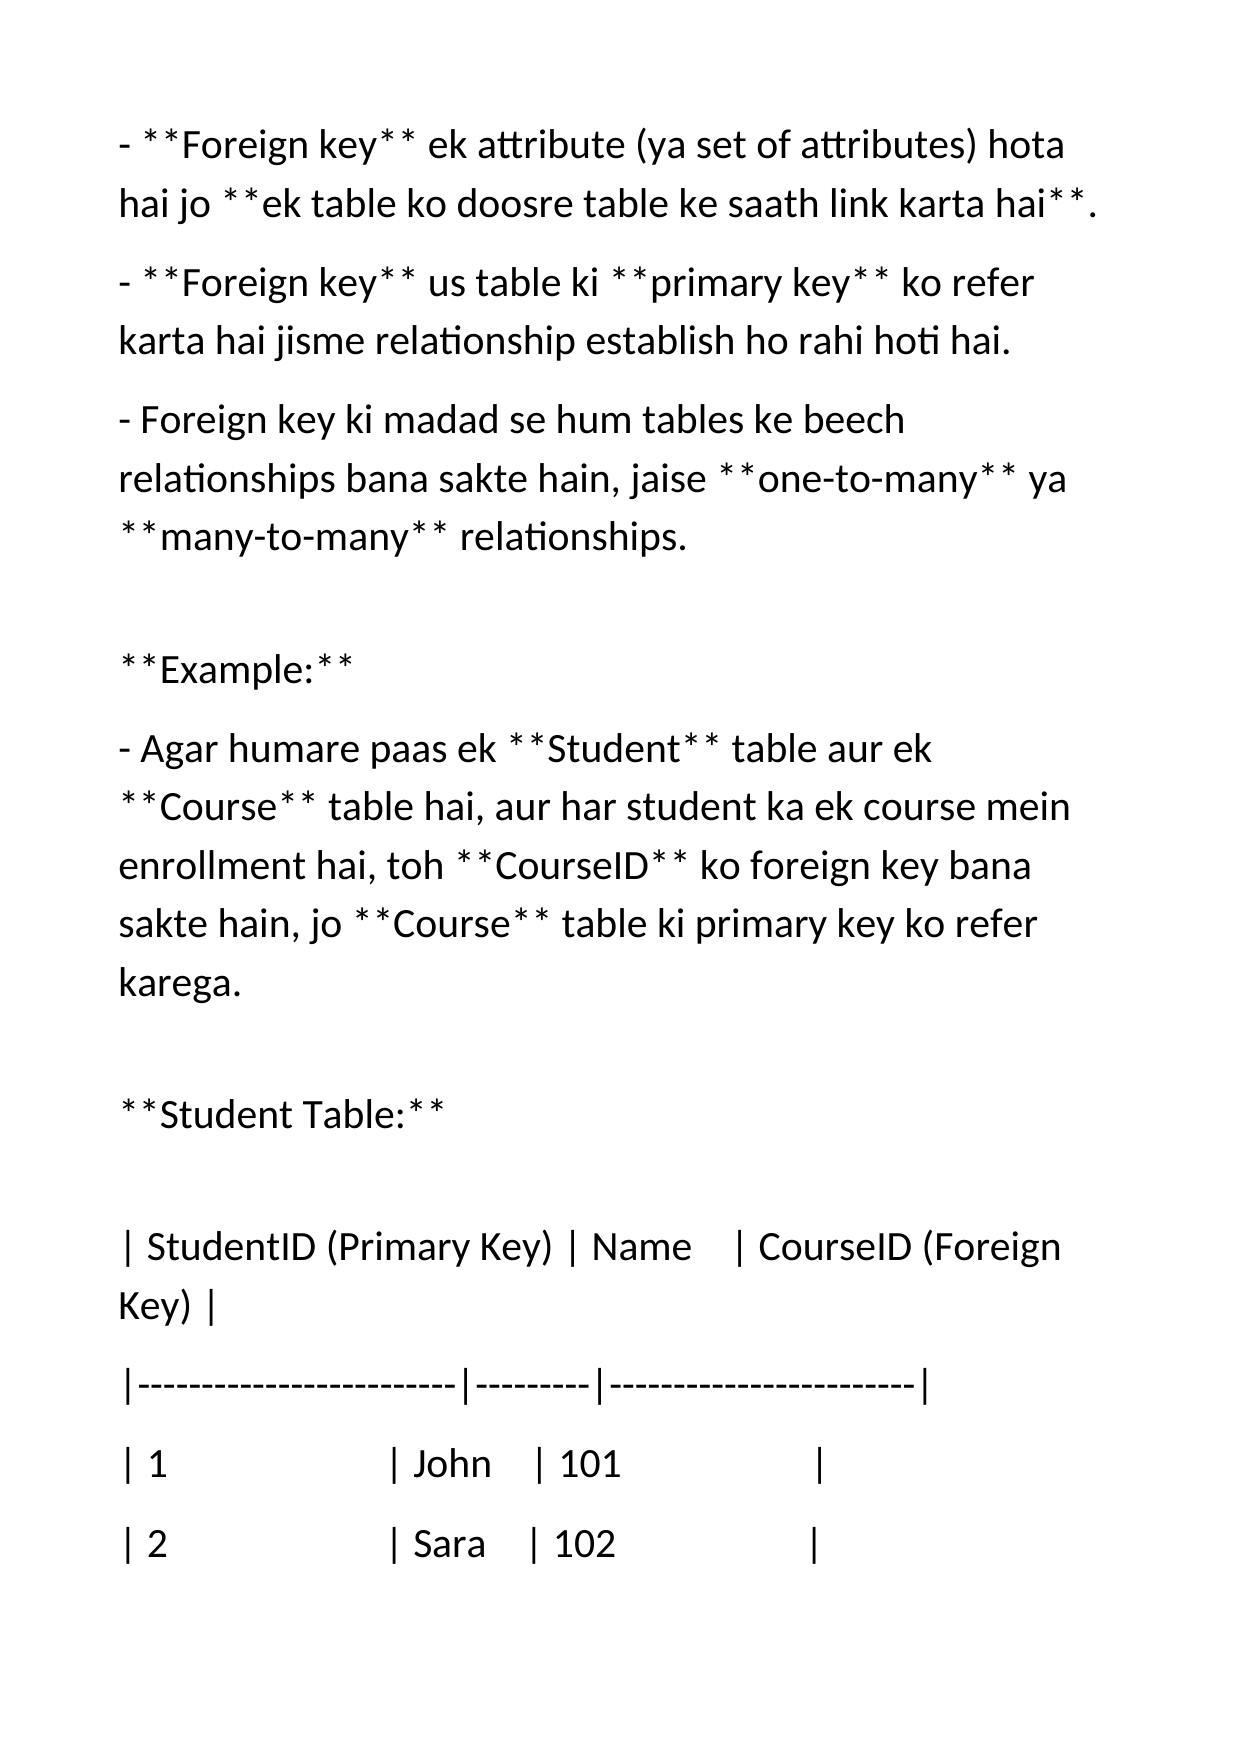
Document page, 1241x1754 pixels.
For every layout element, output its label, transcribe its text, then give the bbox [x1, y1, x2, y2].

text - Agar humare paas ek **Student** table aur ek **Course** table hai, aur har student ka ek course mein enrollment hai, toh **CourseID** ko foreign key bana sakte hain, jo **Course** table ki primary key ko refer karega. [118, 722, 1122, 1007]
text - **Foreign key** ek attribute (ya set of attributes) hota hai jo **ek table ko doosre table ke saath link karta hai**. [118, 118, 1122, 227]
text **Example:** [118, 643, 1122, 693]
text **Student Table:** [118, 1088, 1122, 1139]
text | 2 | Sara | 102 | [118, 1517, 1122, 1567]
text |-------------------------|---------|------------------------| [118, 1358, 1122, 1409]
text | 1 | John | 101 | [118, 1437, 1122, 1488]
text - Foreign key ki madad se hum tables ke beech relationships bana sakte hain, jaise **one-to-many** ya **many-to-many** relationships. [118, 393, 1122, 561]
text | StudentID (Primary Key) | Name | CourseID (Foreign Key) | [118, 1220, 1122, 1329]
text - **Foreign key** us table ki **primary key** ko refer karta hai jisme relationship establish ho rahi hoti hai. [118, 256, 1122, 365]
